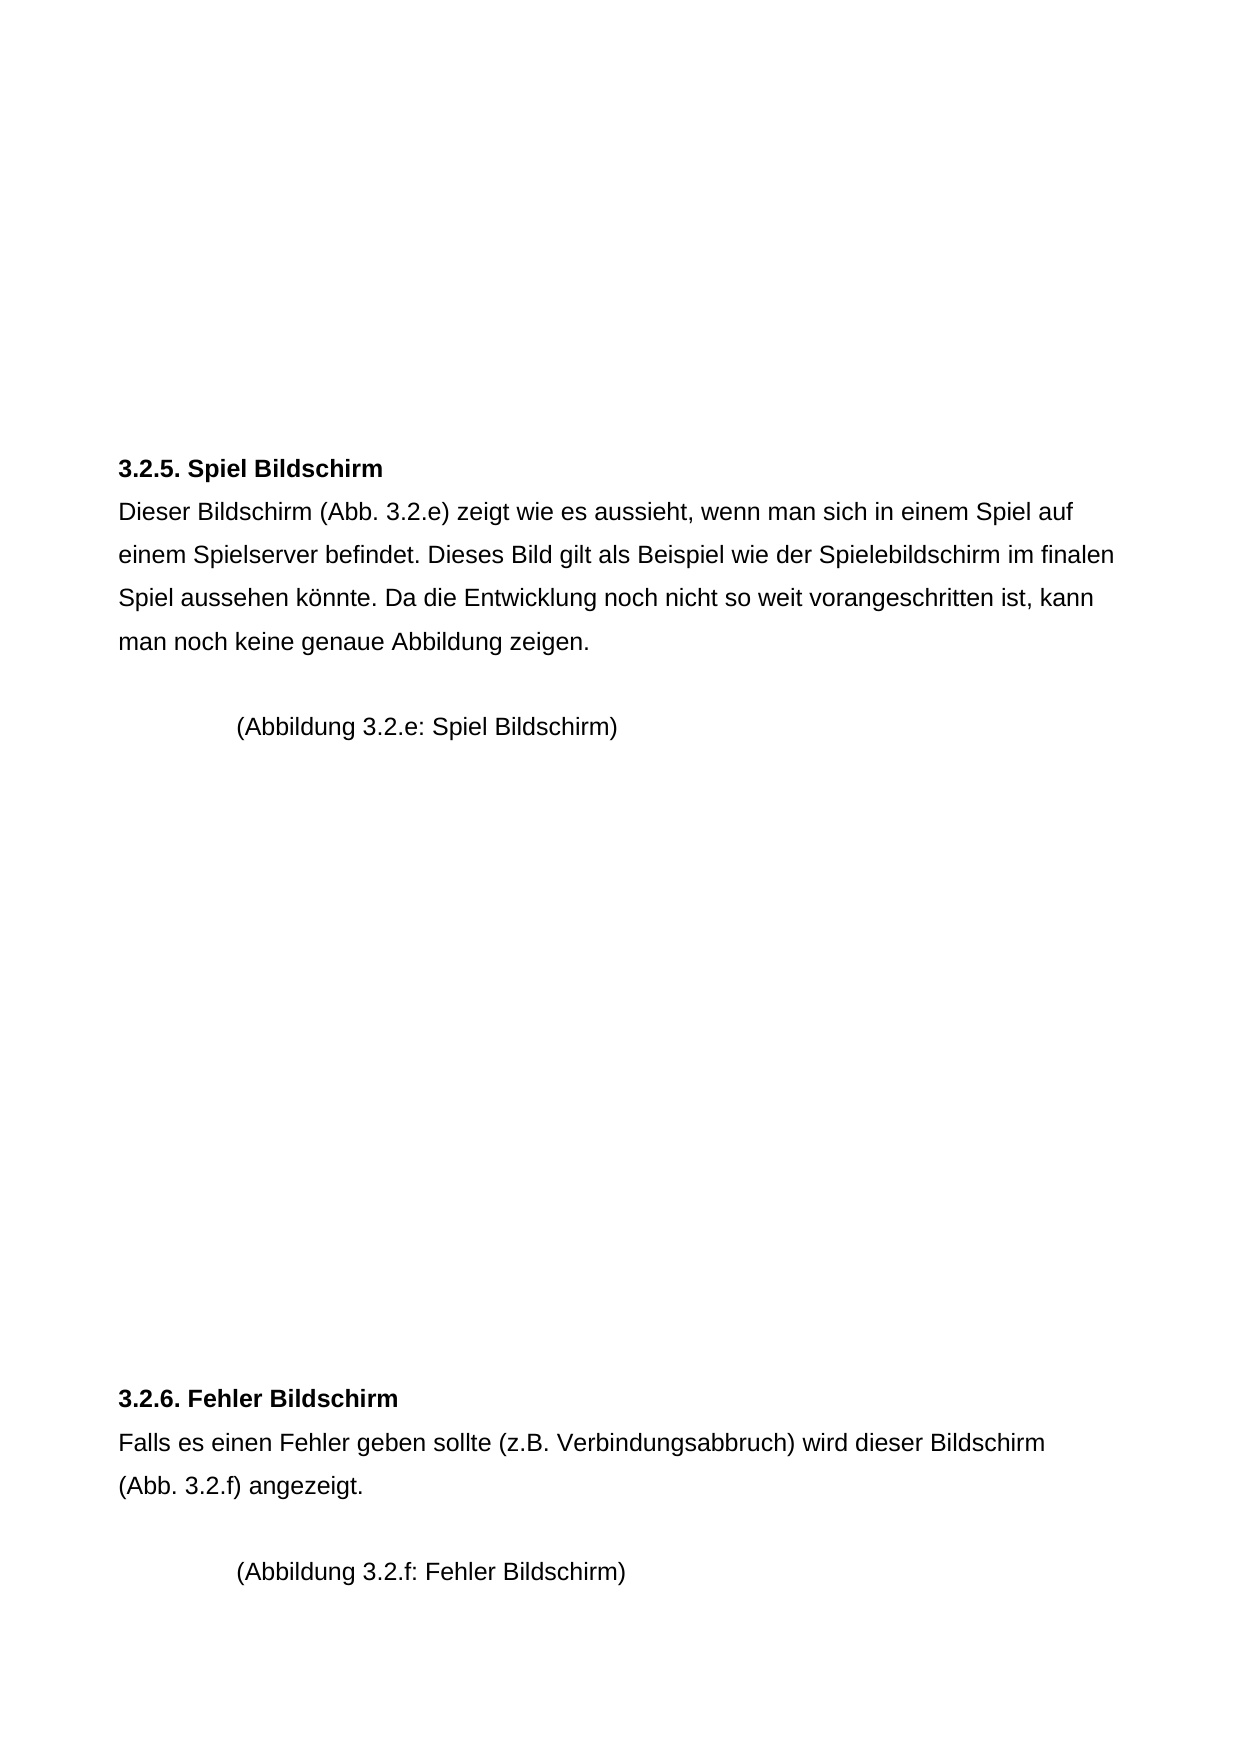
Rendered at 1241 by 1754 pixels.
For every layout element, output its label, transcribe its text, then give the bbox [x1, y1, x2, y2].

text (Abbildung 3.2.e: Spiel Bildschirm) [118, 712, 1122, 740]
text Falls es einen Fehler geben sollte (z.B. Verbindungsabbruch) wird dieser Bildschirm [118, 1427, 1122, 1456]
text 3.2.6. Fehler Bildschirm [118, 1384, 1122, 1413]
text (Abb. 3.2.f) angezeigt. [118, 1471, 1122, 1499]
text 3.2.5. Spiel Bildschirm [118, 454, 1122, 483]
text Dieser Bildschirm (Abb. 3.2.e) zeigt wie es aussieht, wenn man sich in einem Spiel auf einem Spielserver befindet. Dieses Bild gilt als Beispiel wie der Spielebildschirm im finalen Spiel aussehen könnte. Da die Entwicklung noch nicht so weit vorangeschritten ist, kann man noch keine genaue Abbildung zeigen. [118, 497, 1122, 655]
text (Abbildung 3.2.f: Fehler Bildschirm) [118, 1557, 1122, 1586]
